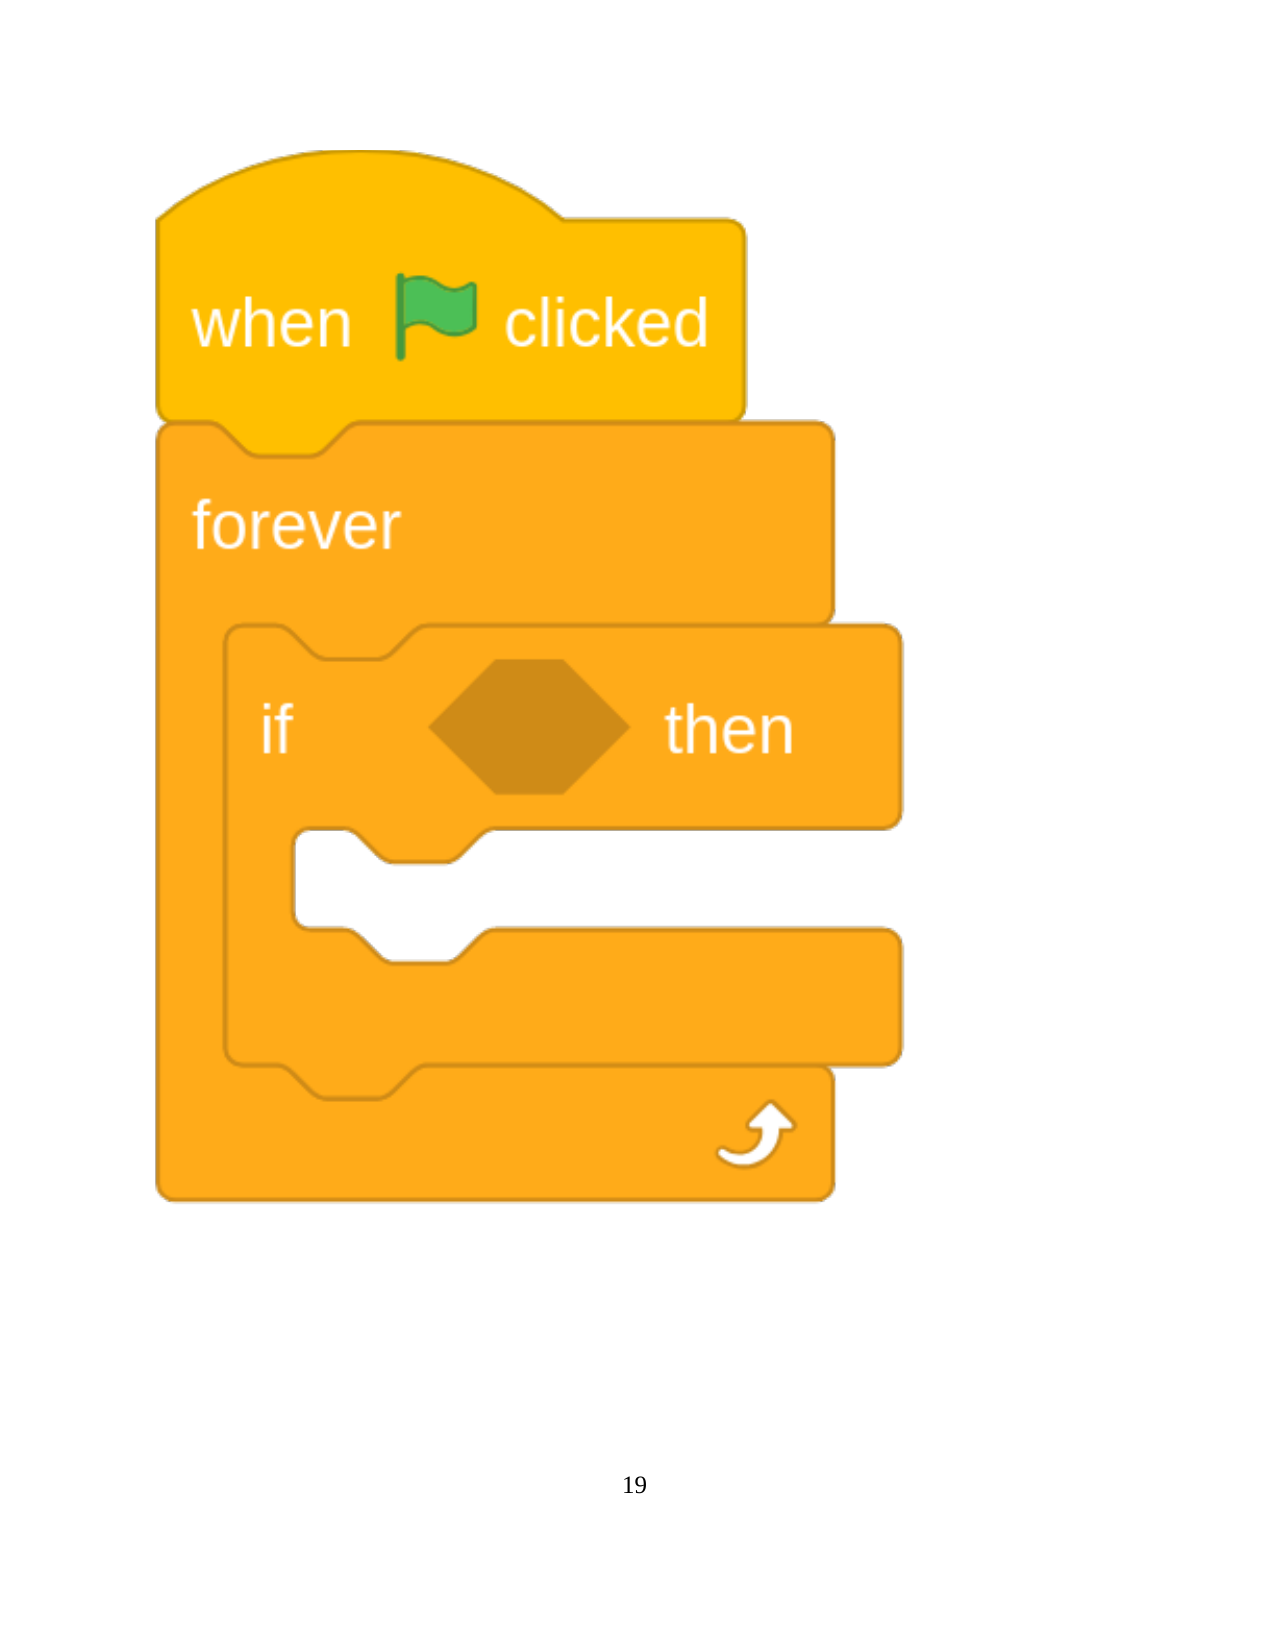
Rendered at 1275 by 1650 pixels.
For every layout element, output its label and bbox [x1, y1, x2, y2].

picture [150, 150, 1269, 1441]
